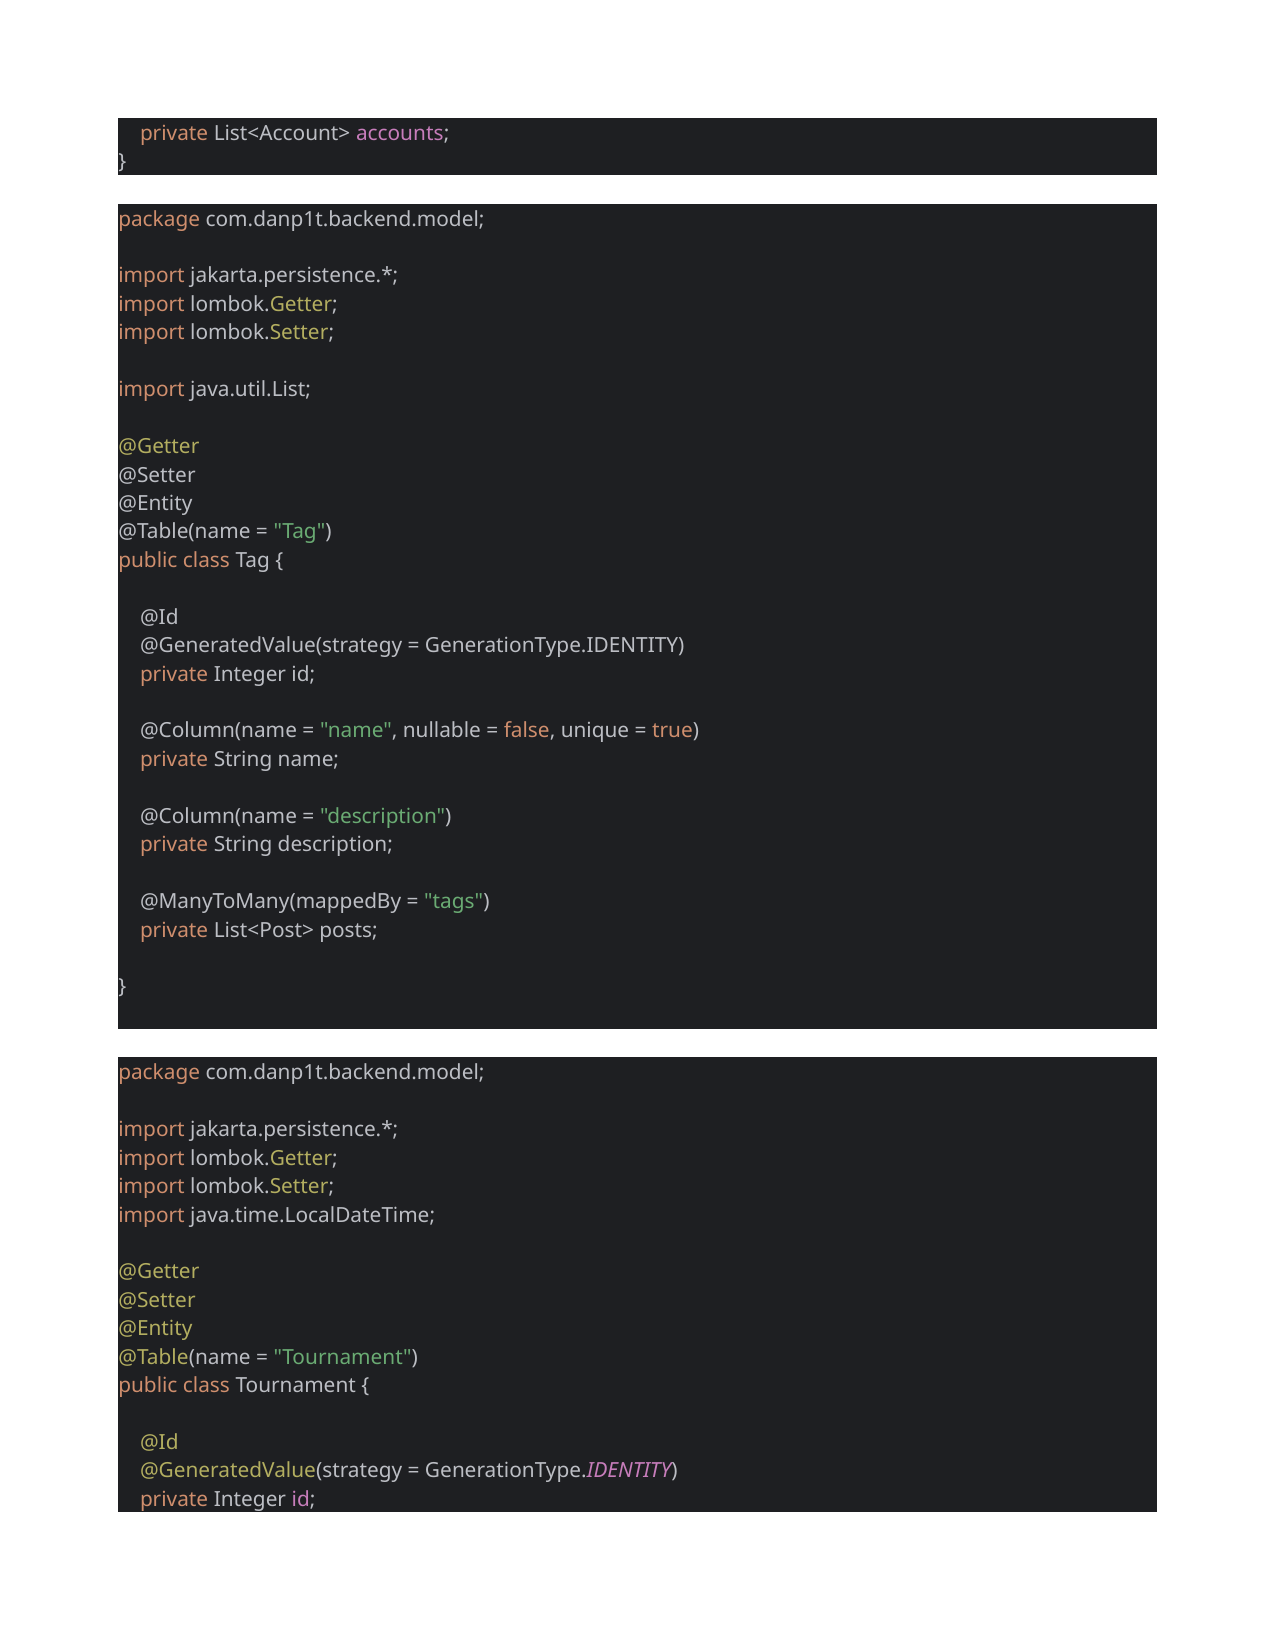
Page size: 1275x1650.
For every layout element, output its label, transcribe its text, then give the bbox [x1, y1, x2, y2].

text package com.danp1t.backend.model; import jakarta.persistence.*; import lombok.Getter; import lombok.Setter; import java.util.List; @Getter @Setter @Entity @Table(name = "Tag") public class Tag { @Id @GeneratedValue(strategy = GenerationType.IDENTITY) private Integer id; @Column(name = "name", nullable = false, unique = true) private String name; @Column(name = "description") private String description; @ManyToMany(mappedBy = "tags") private List<Post> posts; } [118, 204, 1157, 1029]
text package com.danp1t.backend.model; import jakarta.persistence.*; import lombok.Getter; import lombok.Setter; import java.time.LocalDateTime; @Getter @Setter @Entity @Table(name = "Tournament") public class Tournament { @Id @GeneratedValue(strategy = GenerationType.IDENTITY) private Integer id; [118, 1057, 1157, 1512]
text private List<Account> accounts; } [118, 118, 1157, 175]
